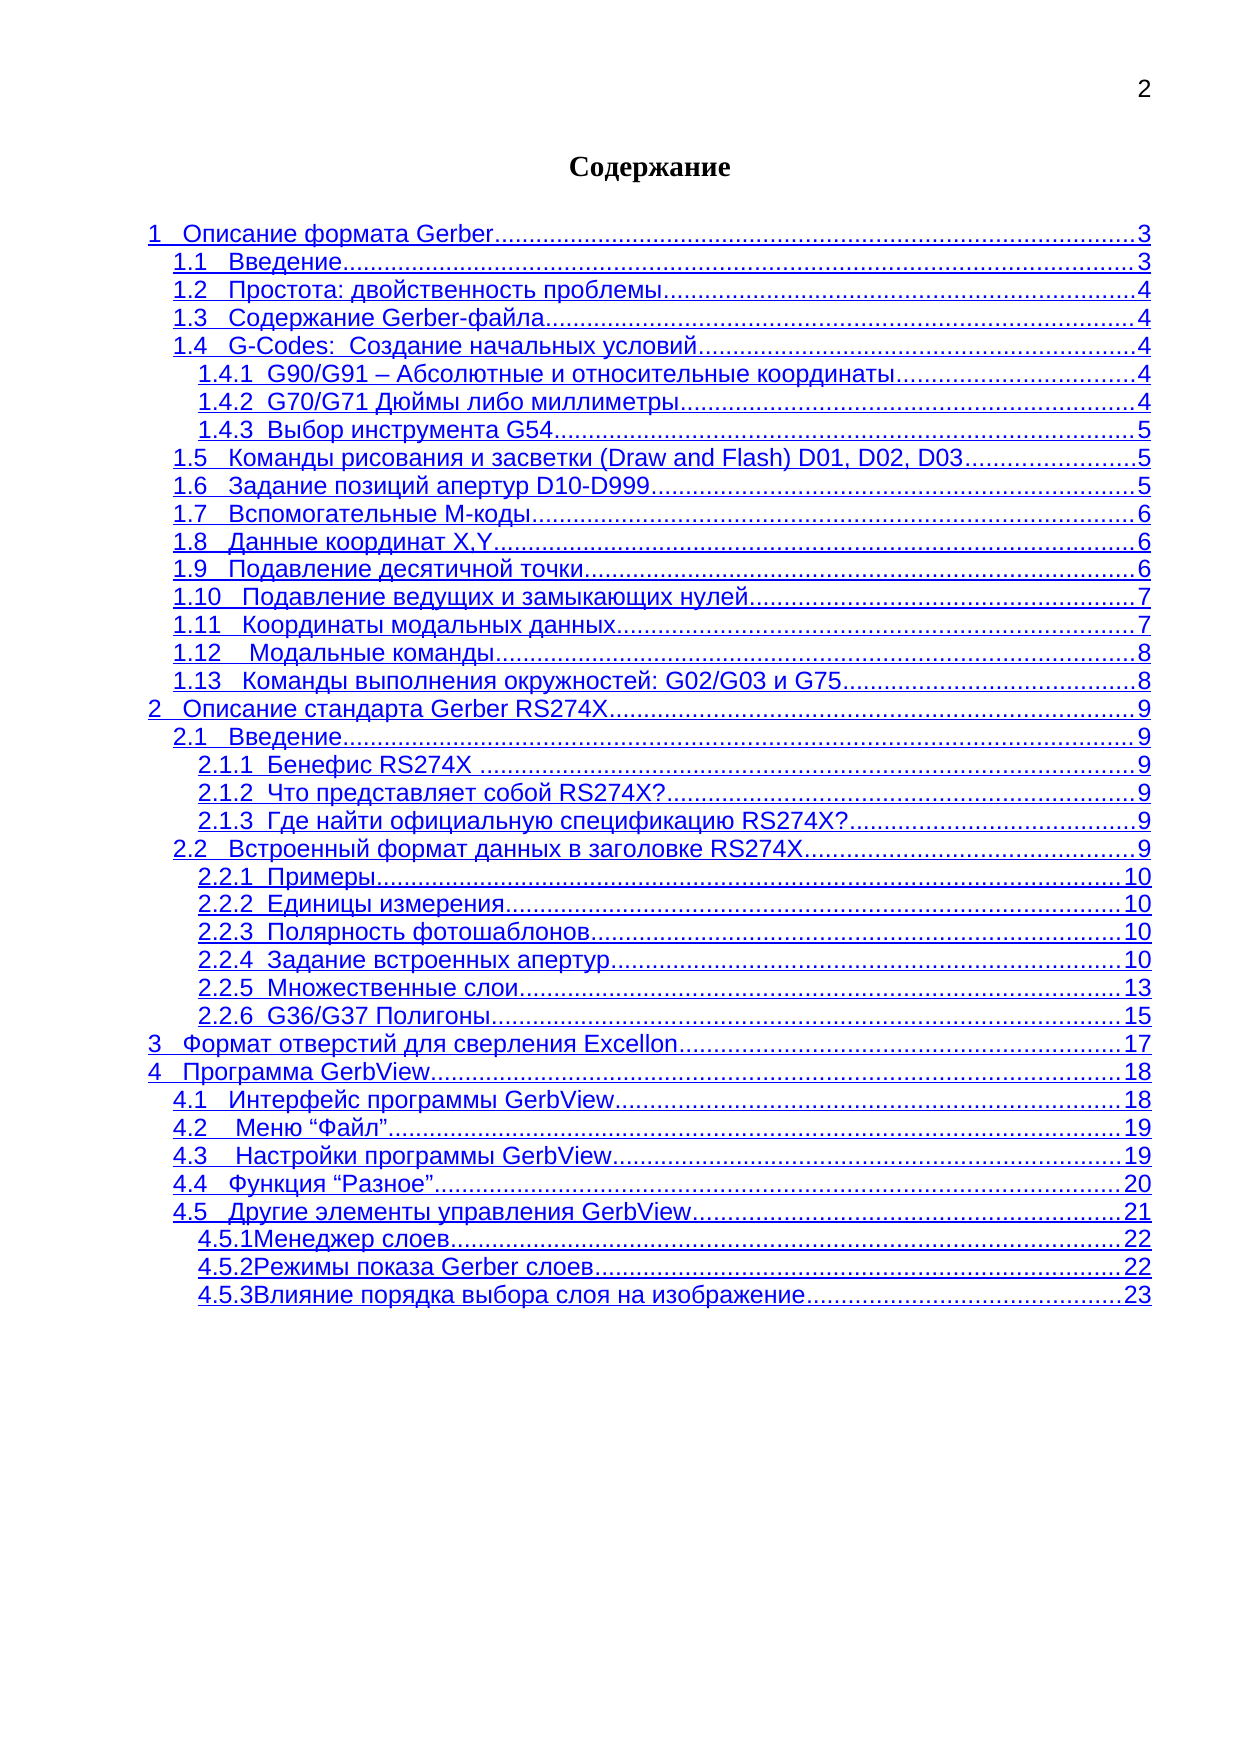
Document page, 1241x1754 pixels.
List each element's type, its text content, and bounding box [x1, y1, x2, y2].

text 4.3 Настройки программы GerbView 19 [173, 1142, 1151, 1166]
text 1.7 Вспомогательные M-коды 6 [173, 499, 1151, 524]
text 2.2.4 Задание встроенных апертур 10 [198, 946, 1151, 970]
text 4.2 Меню “Файл” 19 [173, 1114, 1151, 1138]
text 4.5 Другие элементы управления GerbView 21 [173, 1197, 1151, 1221]
text 2.2.2 Единицы измерения 10 [198, 890, 1151, 914]
text 2.2 Встроенный формат данных в заголовке RS274X 9 [173, 834, 1151, 859]
text 2.2.1 Примеры 10 [198, 862, 1151, 886]
text 2.1.1 Бенефис RS274X 9 [198, 751, 1151, 775]
text 3 Формат отверстий для сверления Excellon 17 [148, 1030, 1151, 1054]
text 1.8 Данные координат X,Y 6 [173, 527, 1151, 551]
text 4 Программа GerbView 18 [148, 1058, 1151, 1082]
text 2.2.6 G36/G37 Полигоны 15 [198, 1002, 1151, 1026]
text 1.10 Подавление ведущих и замыкающих нулей 7 [173, 583, 1151, 607]
text 1.4.3 Выбор инструмента G54 5 [198, 416, 1151, 440]
text 4.5.2Режимы показа Gerber слоев 22 [198, 1253, 1151, 1277]
text 1.13 Команды выполнения окружностей: G02/G03 и G75 8 [173, 667, 1151, 691]
text 1.2 Простота: двойственность проблемы 4 [173, 276, 1151, 300]
text 2.1.2 Что представляет собой RS274X? 9 [198, 779, 1151, 803]
text 1.5 Команды рисования и засветки (Draw and Flash) D01, D02, D03 5 [173, 444, 1151, 468]
text 2 Описание стандарта Gerber RS274X 9 [148, 695, 1151, 719]
text 4.1 Интерфейс программы GerbView 18 [173, 1086, 1151, 1110]
text 1.9 Подавление десятичной точки 6 [173, 555, 1151, 579]
text 1.3 Содержание Gerber-файла 4 [173, 304, 1151, 328]
text 2.1 Введение 9 [173, 723, 1151, 747]
text 2.2.5 Множественные слои 13 [198, 974, 1151, 998]
text 2.2.3 Полярность фотошаблонов 10 [198, 918, 1151, 942]
text 4.4 Функция “Разное” 20 [173, 1169, 1151, 1194]
text 1.12 Модальные команды 8 [173, 639, 1151, 663]
text 4.5.1Менеджер слоев 22 [198, 1225, 1151, 1249]
text 1.4.1 G90/G91 – Абсолютные и относительные координаты 4 [198, 360, 1151, 384]
text Содержание [148, 151, 1151, 183]
text 1.11 Координаты модальных данных 7 [173, 611, 1151, 635]
text 1.1 Введение 3 [173, 248, 1151, 272]
text 1 Описание формата Gerber 3 [148, 220, 1151, 244]
text 2.1.3 Где найти официальную спецификацию RS274X? 9 [198, 807, 1151, 831]
text 1.6 Задание позиций апертур D10-D999 5 [173, 472, 1151, 496]
text 1.4.2 G70/G71 Дюймы либо миллиметры 4 [198, 388, 1151, 412]
text 1.4 G-Codes: Создание начальных условий 4 [173, 332, 1151, 356]
text 4.5.3Влияние порядка выбора слоя на изображение 23 [198, 1281, 1151, 1305]
